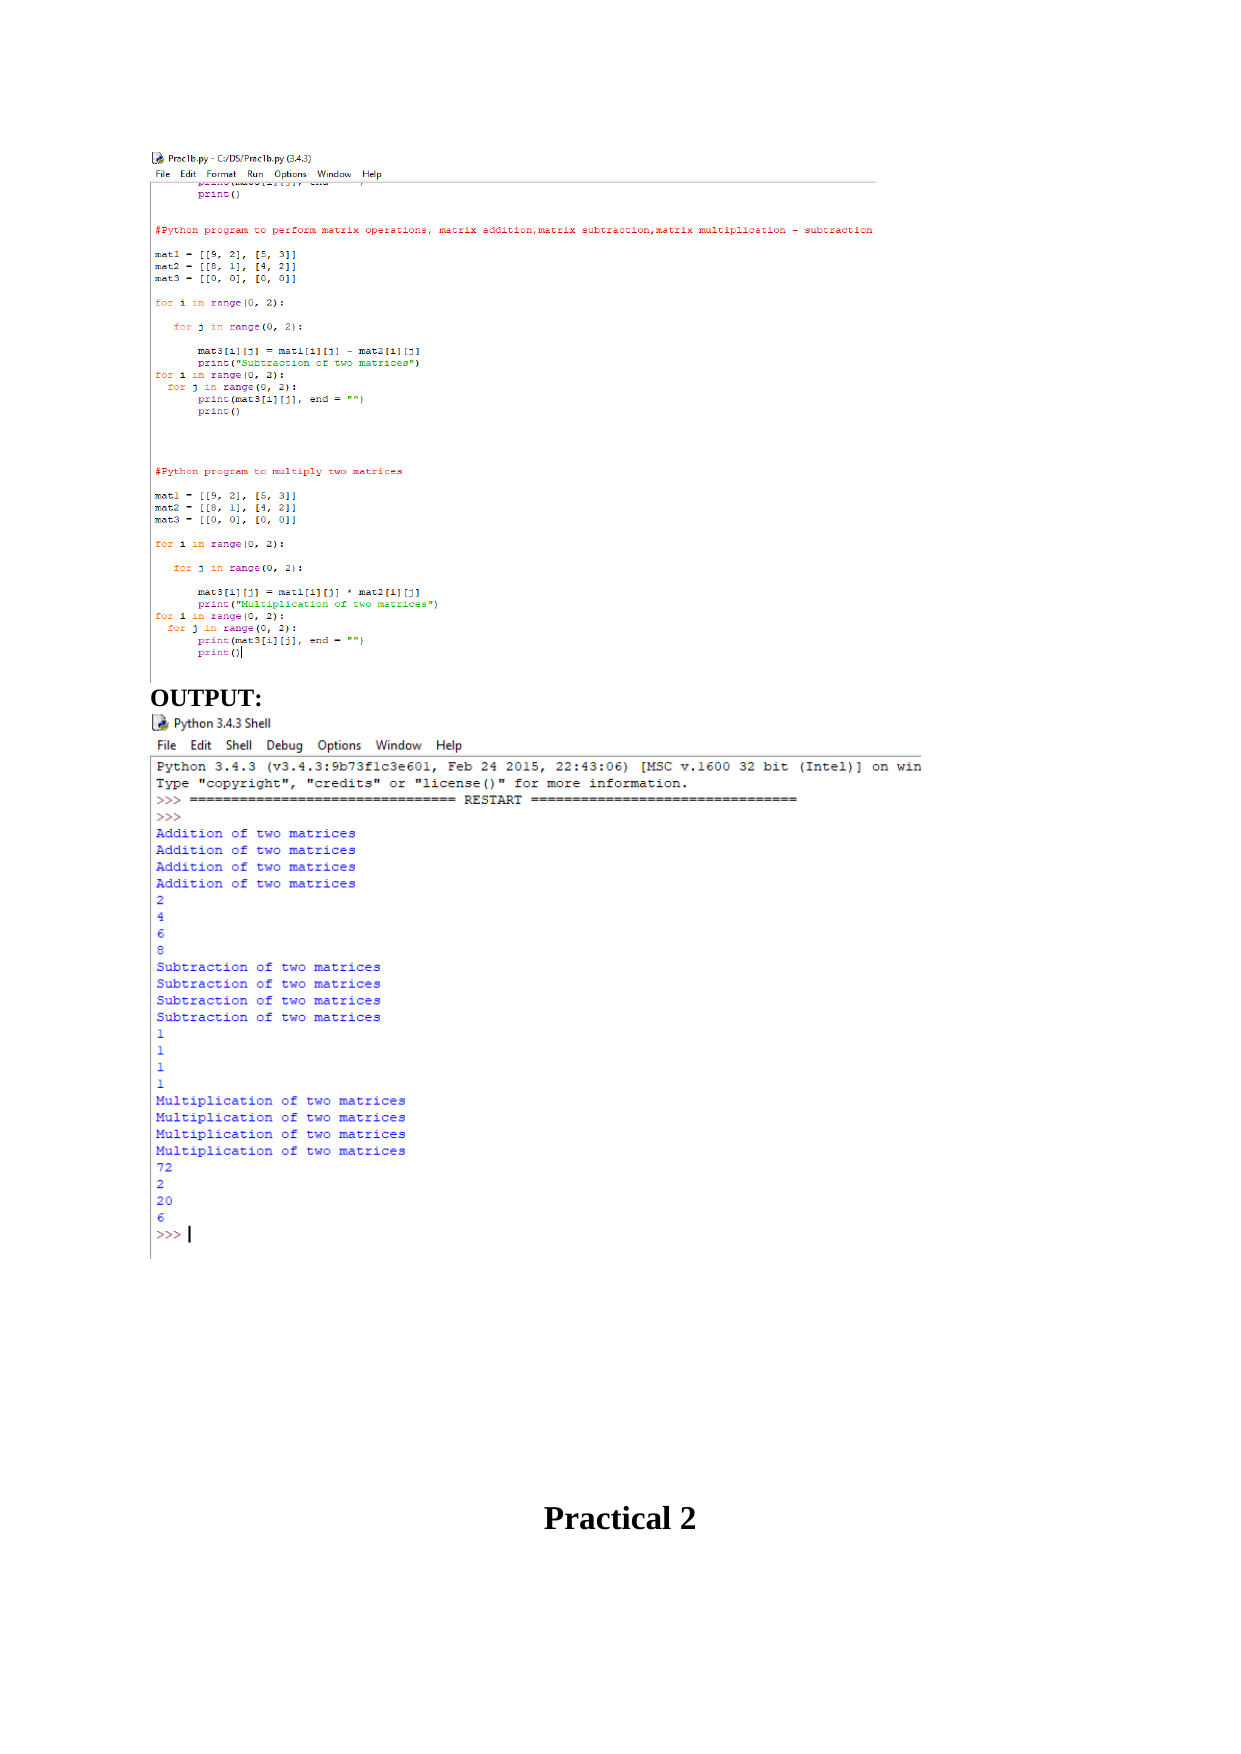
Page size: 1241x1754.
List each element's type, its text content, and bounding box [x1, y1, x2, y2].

picture [150, 150, 877, 683]
text Practical 2 [150, 1498, 1090, 1537]
text OUTPUT: [150, 683, 1090, 712]
